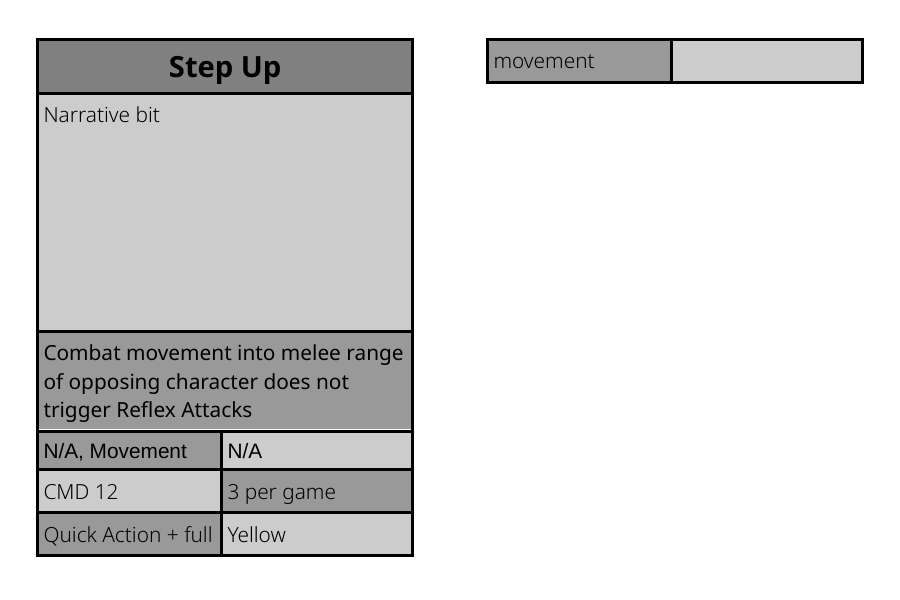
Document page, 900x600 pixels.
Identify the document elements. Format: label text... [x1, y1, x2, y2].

table_cell 3 per game [223, 471, 411, 511]
table_header Step Up [39, 41, 411, 92]
table_cell Quick Action + full [39, 514, 220, 554]
table_cell N/A, Movement [39, 433, 220, 468]
table_cell CMD 12 [39, 471, 220, 511]
table_cell Combat movement into melee range of opposing character does not trigger Reflex Attacks [39, 333, 411, 429]
table_cell movement [489, 41, 670, 81]
table_cell Narrative bit [39, 95, 411, 330]
table_cell Yellow [223, 514, 411, 554]
table_cell [673, 41, 861, 81]
table_cell N/A [223, 433, 411, 468]
